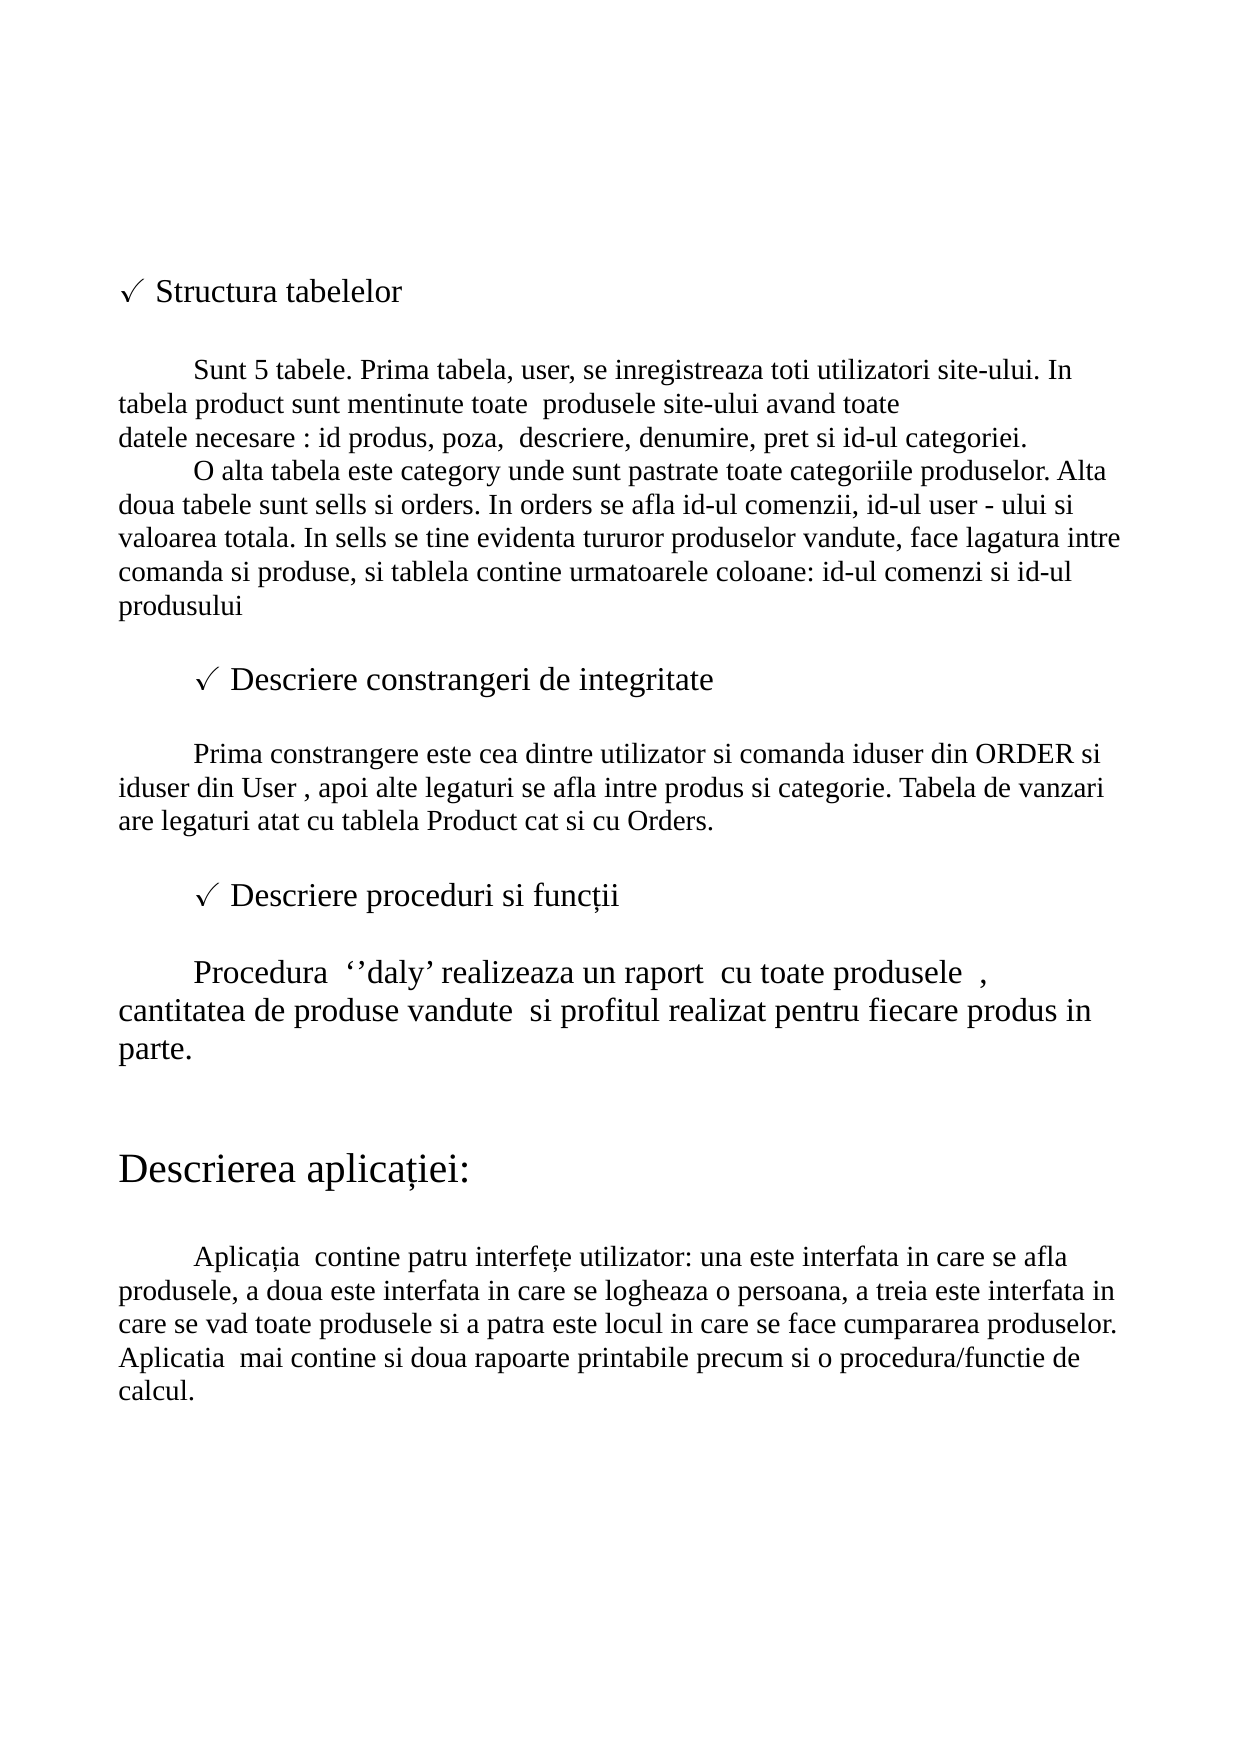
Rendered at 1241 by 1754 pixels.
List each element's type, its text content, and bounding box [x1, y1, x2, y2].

text O alta tabela este category unde sunt pastrate toate categoriile produselor. Alta doua tabele sunt sells si orders. In orders se afla id-ul comenzii, id-ul user - ului si valoarea totala. In sells se tine evidenta tururor produselor vandute, face lagatura intre comanda si produse, si tablela contine urmatoarele coloane: id-ul comenzi si id-ul produsului [118, 453, 1122, 621]
text Descrierea aplicației: [118, 1143, 1122, 1191]
text ✓ Descriere proceduri si funcții [118, 875, 1122, 913]
text datele necesare : id produs, poza, descriere, denumire, pret si id-ul categoriei. [118, 420, 1122, 453]
text Prima constrangere este cea dintre utilizator si comanda iduser din ORDER si iduser din User , apoi alte legaturi se afla intre produs si categorie. Tabela de vanzari are legaturi atat cu tablela Product cat si cu Orders. [118, 736, 1122, 837]
text Sunt 5 tabele. Prima tabela, user, se inregistreaza toti utilizatori site-ului. In tabela product sunt mentinute toate produsele site-ului avand toate [118, 348, 1122, 420]
text ✓ Descriere constrangeri de integritate [118, 659, 1122, 698]
text Procedura ‘’daly’ realizeaza un raport cu toate produsele , cantitatea de produse vandute si profitul realizat pentru fiecare produs in parte. [118, 952, 1122, 1067]
text Aplicația contine patru interfețe utilizator: una este interfata in care se afla produsele, a doua este interfata in care se logheaza o persoana, a treia este interfata in care se vad toate produsele si a patra este locul in care se face cumpararea produselor. [118, 1239, 1122, 1340]
text ✓ Structura tabelelor [118, 271, 1122, 310]
text Aplicatia mai contine si doua rapoarte printabile precum si o procedura/functie de calcul. [118, 1340, 1122, 1407]
